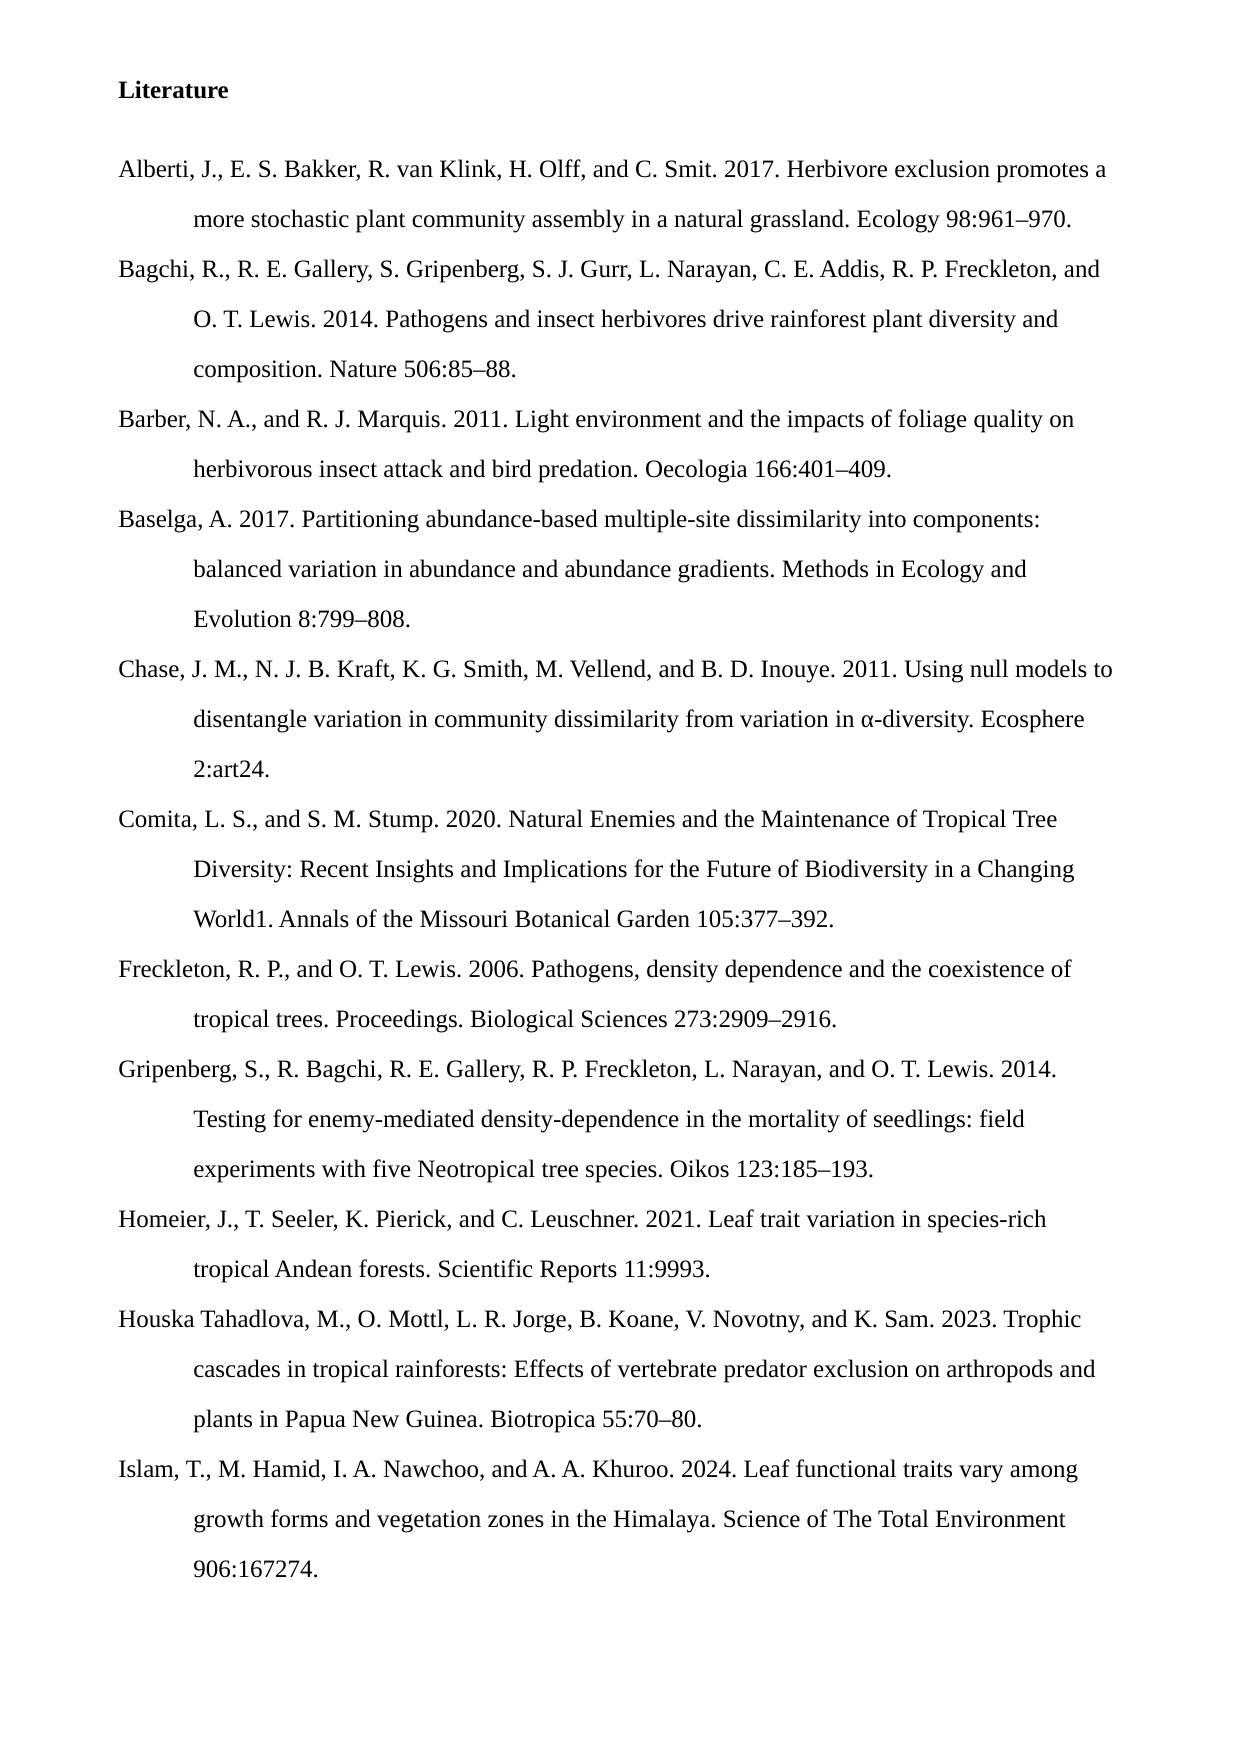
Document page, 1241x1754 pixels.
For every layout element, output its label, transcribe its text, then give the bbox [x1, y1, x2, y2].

text Comita, L. S., and S. M. Stump. 2020. Natural Enemies and the Maintenance of Tropical Tree Diversity: Recent Insights and Implications for the Future of Biodiversity in a Changing World1. Annals of the Missouri Botanical Garden 105:377–392. [118, 782, 1122, 932]
text Baselga, A. 2017. Partitioning abundance-based multiple-site dissimilarity into components: balanced variation in abundance and abundance gradients. Methods in Ecology and Evolution 8:799–808. [118, 482, 1122, 632]
text Houska Tahadlova, M., O. Mottl, L. R. Jorge, B. Koane, V. Novotny, and K. Sam. 2023. Trophic cascades in tropical rainforests: Effects of vertebrate predator exclusion on arthropods and plants in Papua New Guinea. Biotropica 55:70–80. [118, 1282, 1122, 1432]
text Chase, J. M., N. J. B. Kraft, K. G. Smith, M. Vellend, and B. D. Inouye. 2011. Using null models to disentangle variation in community dissimilarity from variation in α-diversity. Ecosphere 2:art24. [118, 632, 1122, 782]
text Freckleton, R. P., and O. T. Lewis. 2006. Pathogens, density dependence and the coexistence of tropical trees. Proceedings. Biological Sciences 273:2909–2916. [118, 932, 1122, 1032]
text Homeier, J., T. Seeler, K. Pierick, and C. Leuschner. 2021. Leaf trait variation in species-rich tropical Andean forests. Scientific Reports 11:9993. [118, 1182, 1122, 1282]
text Bagchi, R., R. E. Gallery, S. Gripenberg, S. J. Gurr, L. Narayan, C. E. Addis, R. P. Freckleton, and O. T. Lewis. 2014. Pathogens and insect herbivores drive rainforest plant diversity and composition. Nature 506:85–88. [118, 232, 1122, 382]
text Alberti, J., E. S. Bakker, R. van Klink, H. Olff, and C. Smit. 2017. Herbivore exclusion promotes a more stochastic plant community assembly in a natural grassland. Ecology 98:961–970. [118, 132, 1122, 232]
text Islam, T., M. Hamid, I. A. Nawchoo, and A. A. Khuroo. 2024. Leaf functional traits vary among growth forms and vegetation zones in the Himalaya. Science of The Total Environment 906:167274. [118, 1432, 1122, 1582]
text Gripenberg, S., R. Bagchi, R. E. Gallery, R. P. Freckleton, L. Narayan, and O. T. Lewis. 2014. Testing for enemy-mediated density-dependence in the mortality of seedlings: field experiments with five Neotropical tree species. Oikos 123:185–193. [118, 1032, 1122, 1182]
text Literature [118, 75, 1122, 104]
text Barber, N. A., and R. J. Marquis. 2011. Light environment and the impacts of foliage quality on herbivorous insect attack and bird predation. Oecologia 166:401–409. [118, 382, 1122, 482]
